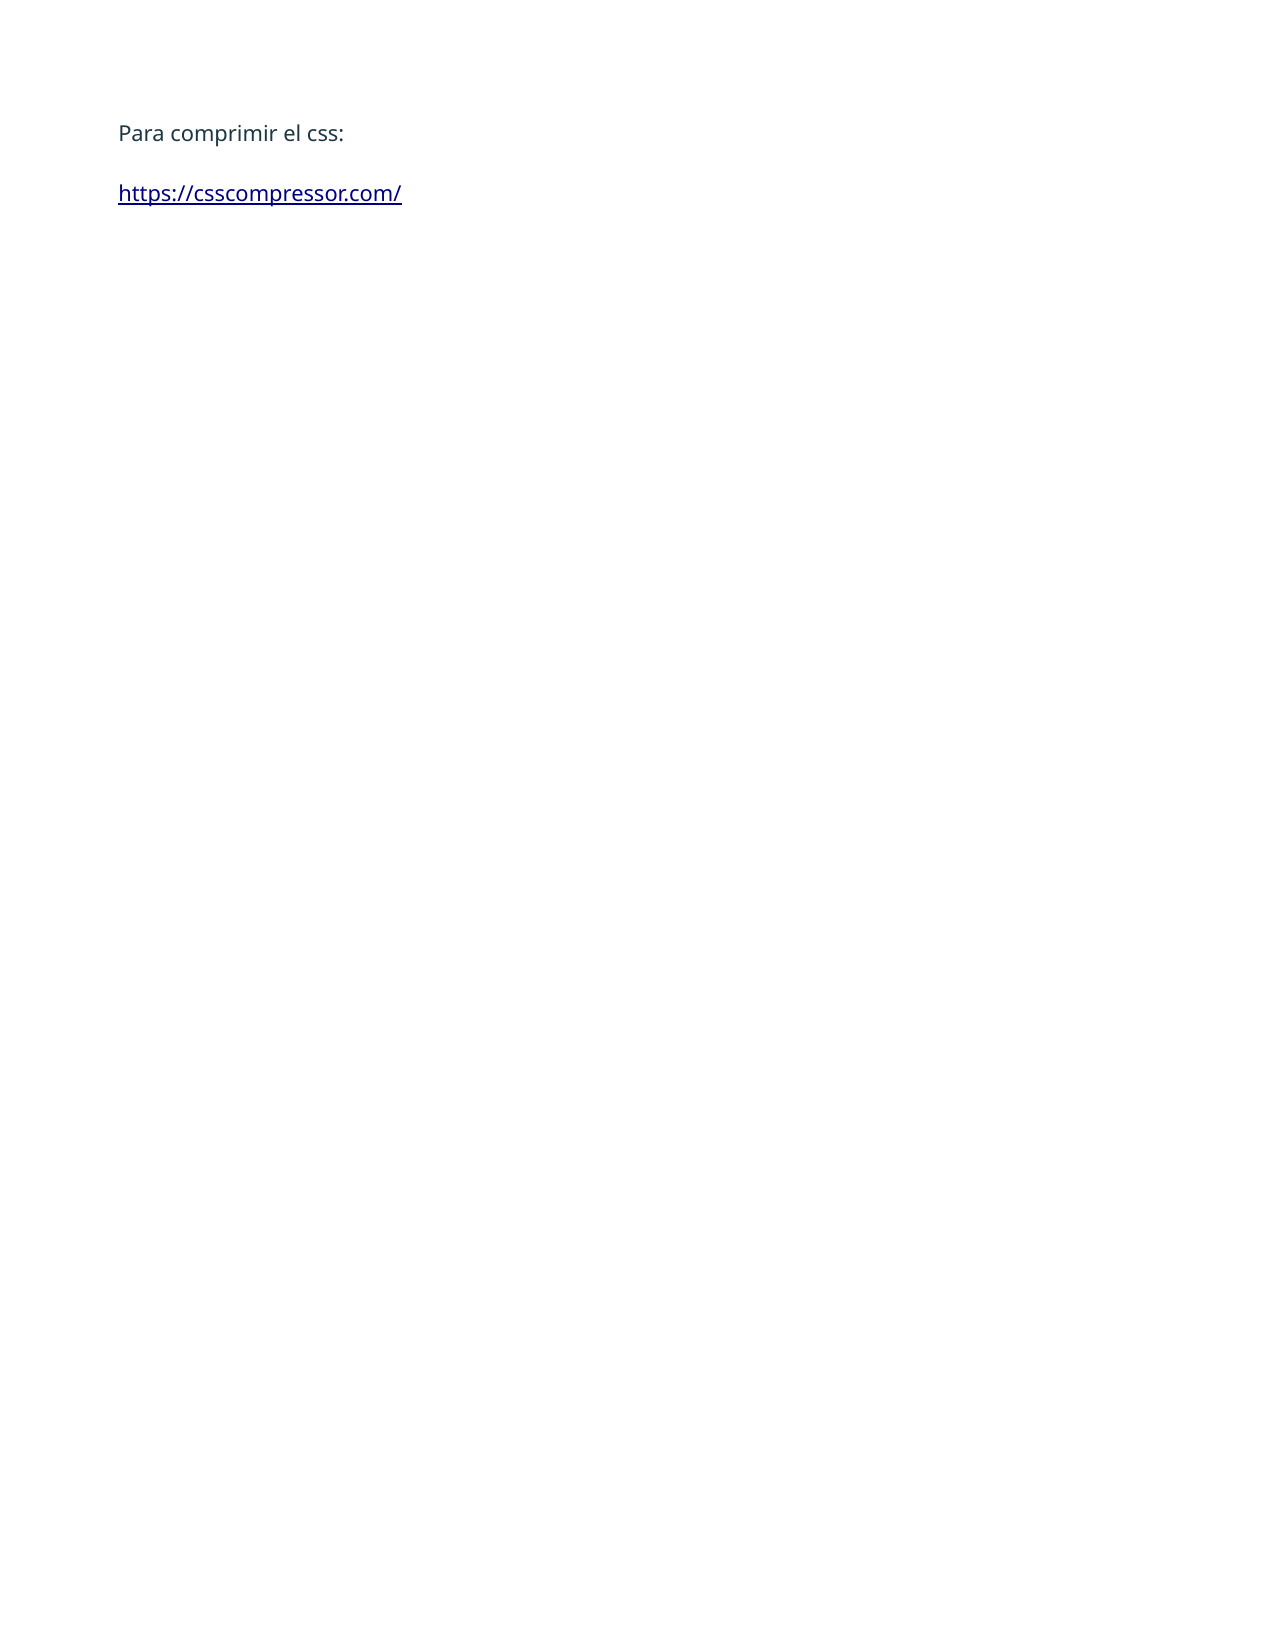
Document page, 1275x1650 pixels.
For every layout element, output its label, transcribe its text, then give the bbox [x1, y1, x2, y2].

text Para comprimir el css: [118, 118, 1157, 148]
text https://csscompressor.com/ [118, 178, 1157, 207]
